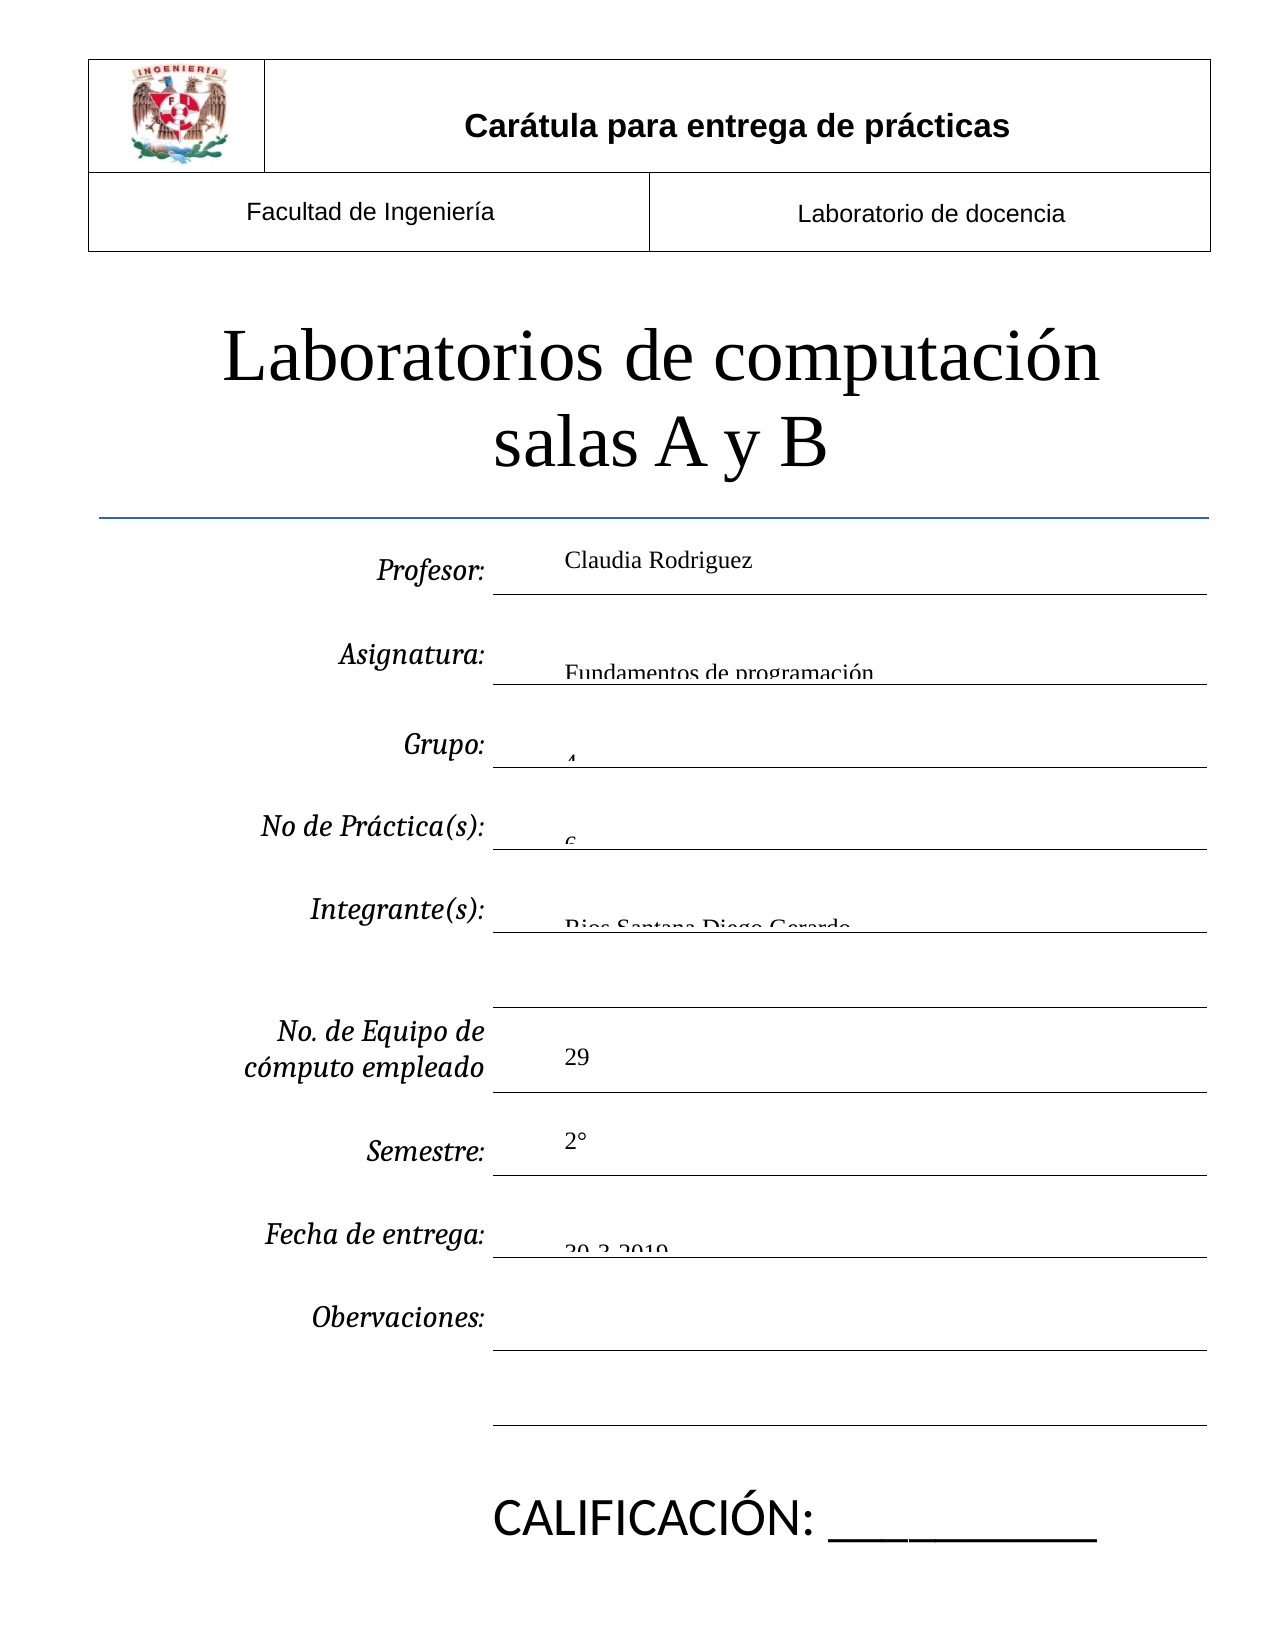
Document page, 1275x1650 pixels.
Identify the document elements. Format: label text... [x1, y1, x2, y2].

table_cell 6 [493, 768, 1207, 849]
table_cell Semestre: [118, 1091, 493, 1174]
table_cell 4 [493, 685, 1207, 766]
table_cell [493, 933, 1207, 1007]
table_cell [493, 1258, 1207, 1350]
table_cell Fundamentos de programación [493, 595, 1207, 684]
table_header [118, 511, 493, 517]
text CALIFICACIÓN: __________ [118, 1483, 1205, 1549]
table_header Carátula para entrega de prácticas [265, 60, 1210, 172]
table_cell [493, 1351, 1207, 1425]
table_cell Facultad de Ingeniería [89, 173, 649, 251]
table_cell Laboratorio de docencia [650, 173, 1210, 251]
table_cell Grupo: [118, 684, 493, 766]
table_header [89, 60, 264, 172]
text salas A y B [118, 396, 1205, 482]
table_cell Fecha de entrega: [118, 1175, 493, 1257]
text Laboratorios de computación [118, 310, 1205, 396]
table_header Claudia Rodriguez [493, 519, 1207, 594]
table_cell [118, 932, 493, 1007]
table_header Profesor: [118, 519, 493, 594]
table_header [493, 511, 1207, 517]
table_cell 30-3-2019 [493, 1176, 1207, 1257]
table_cell No. de Equipo de cómputo empleado [118, 1007, 493, 1091]
table_cell Rios Santana Diego Gerardo [493, 850, 1207, 932]
table_cell [118, 1350, 493, 1425]
table_cell No de Práctica(s): [118, 766, 493, 849]
table_cell Asignatura: [118, 594, 493, 684]
table_cell Integrante(s): [118, 849, 493, 932]
table_cell 29 [493, 1008, 1207, 1091]
table_cell Obervaciones: [118, 1257, 493, 1350]
table_cell 2° [493, 1093, 1207, 1174]
